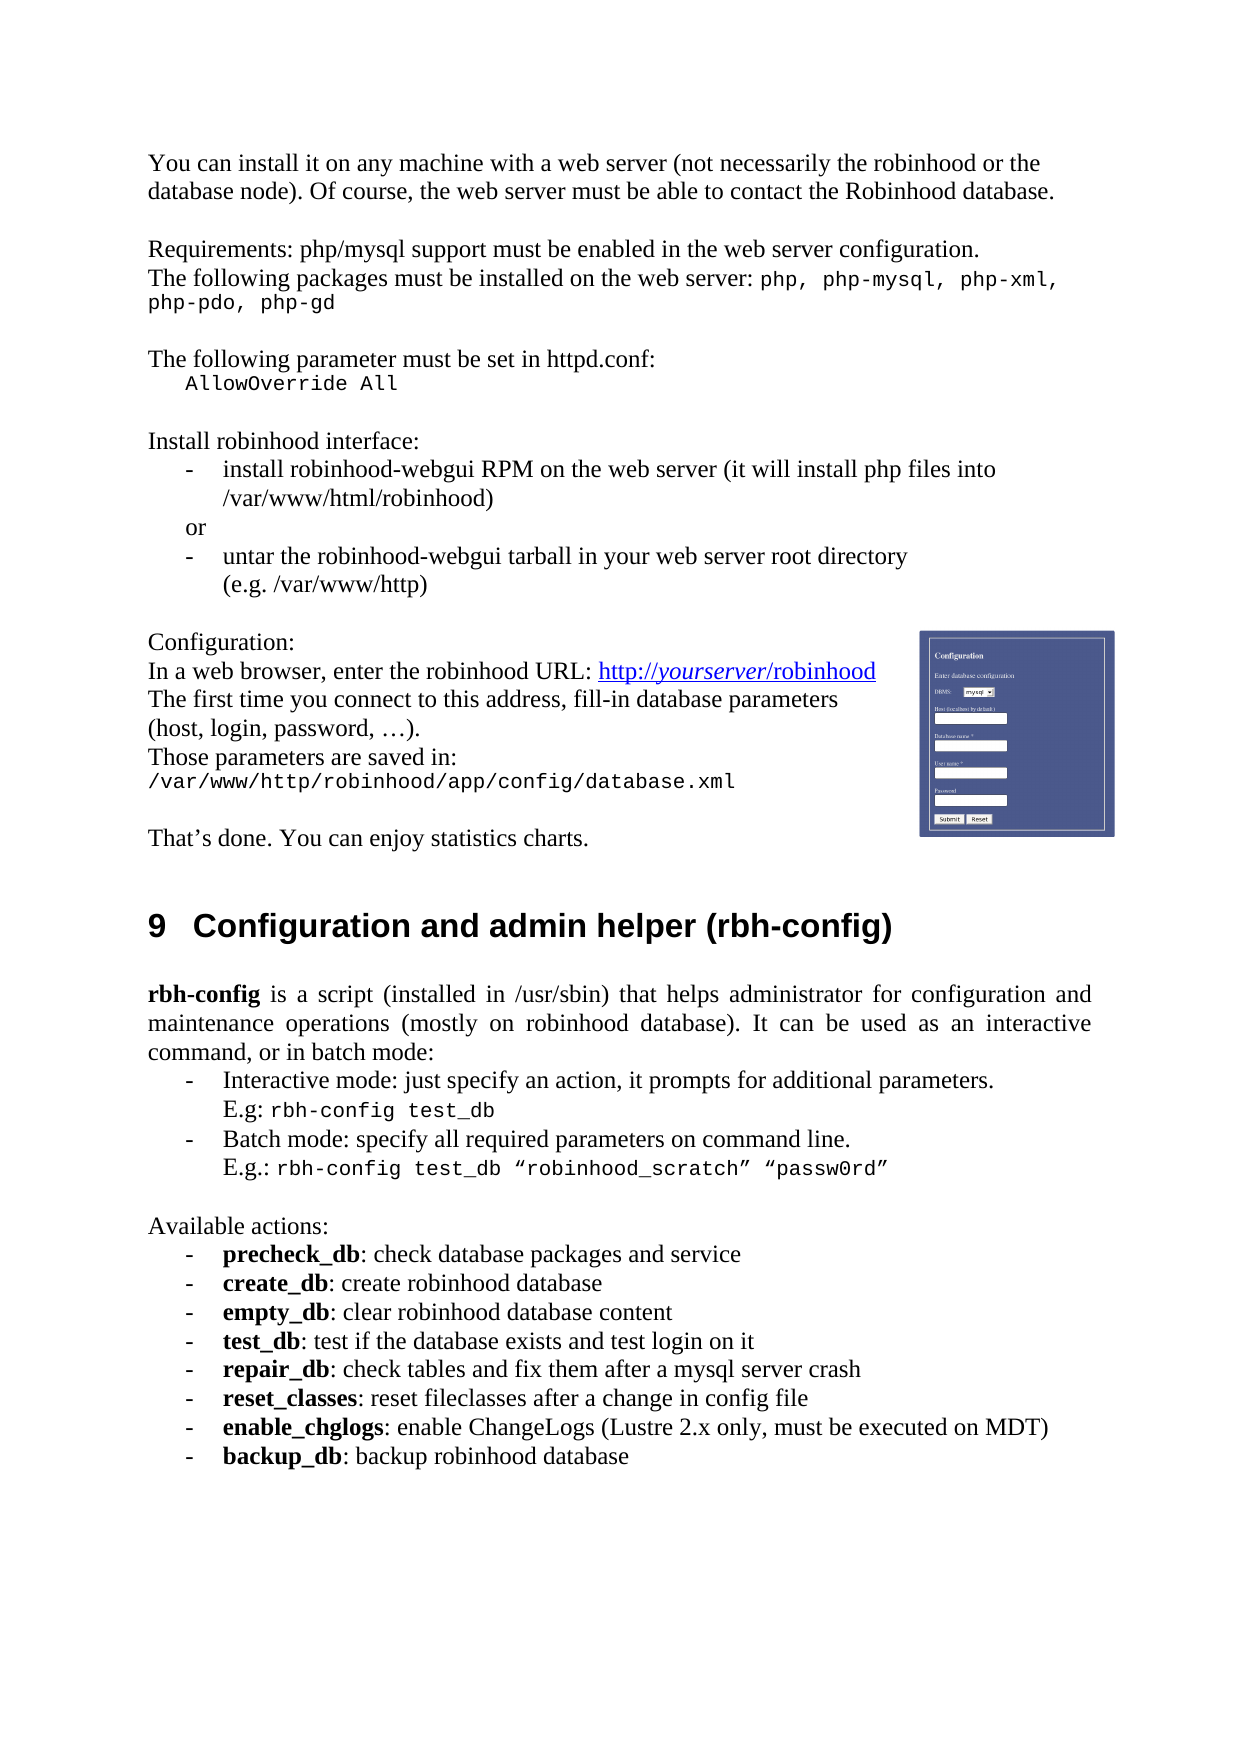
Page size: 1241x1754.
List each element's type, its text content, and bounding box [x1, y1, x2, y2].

list untar the robinhood-webgui tarball in your web server root directory (e.g. /var/www/http) [185, 541, 1093, 598]
subtitle Configuration and admin helper (rbh-config) [148, 906, 1093, 944]
text Install robinhood interface: [148, 426, 1093, 454]
text The following parameter must be set in httpd.conf: [148, 344, 1093, 373]
text You can install it on any machine with a web server (not necessarily the robinhood or the database node). Of course, the web server must be able to contact the Robinhood database. [148, 148, 1093, 205]
list reset_classes: reset fileclasses after a change in config file [185, 1383, 1093, 1412]
text rbh-config is a script (installed in /usr/sbin) that helps administrator for configuration and maintenance operations (mostly on robinhood database). It can be used as an interactive command, or in batch mode: [148, 979, 1093, 1065]
list create_db: create robinhood database [185, 1268, 1093, 1297]
text or [185, 512, 1093, 541]
list precheck_db: check database packages and service [185, 1239, 1093, 1268]
text That’s done. You can enjoy statistics charts. [148, 794, 1093, 852]
text Available actions: [148, 1211, 1093, 1239]
text Requirements: php/mysql support must be enabled in the web server configuration. The following packages must be installed on the web server: php, php-mysql, php-xml, php-pdo, php-gd [148, 234, 1093, 316]
list empty_db: clear robinhood database content [185, 1297, 1093, 1326]
list Interactive mode: just specify an action, it prompts for additional parameters. E.g: rbh-config test_db [185, 1065, 1093, 1124]
list repair_db: check tables and fix them after a mysql server crash [185, 1354, 1093, 1383]
text Those parameters are saved in: /var/www/http/robinhood/app/config/database.xml [148, 742, 916, 794]
list install robinhood-webgui RPM on the web server (it will install php files into /var/www/html/robinhood) [185, 454, 1093, 512]
text AllowOverride All [148, 373, 1093, 397]
list test_db: test if the database exists and test login on it [185, 1326, 1093, 1354]
list backup_db: backup robinhood database [185, 1441, 1093, 1469]
text Configuration: [148, 627, 916, 656]
list Batch mode: specify all required parameters on command line. E.g.: rbh-config test_db “robinhood_scratch” “passw0rd” [185, 1124, 1093, 1182]
text In a web browser, enter the robinhood URL: http://yourserver/robinhood The first time you connect to this address, fill-in database parameters (host, login, password, …). [148, 656, 916, 742]
list enable_chglogs: enable ChangeLogs (Lustre 2.x only, must be executed on MDT) [185, 1412, 1093, 1441]
